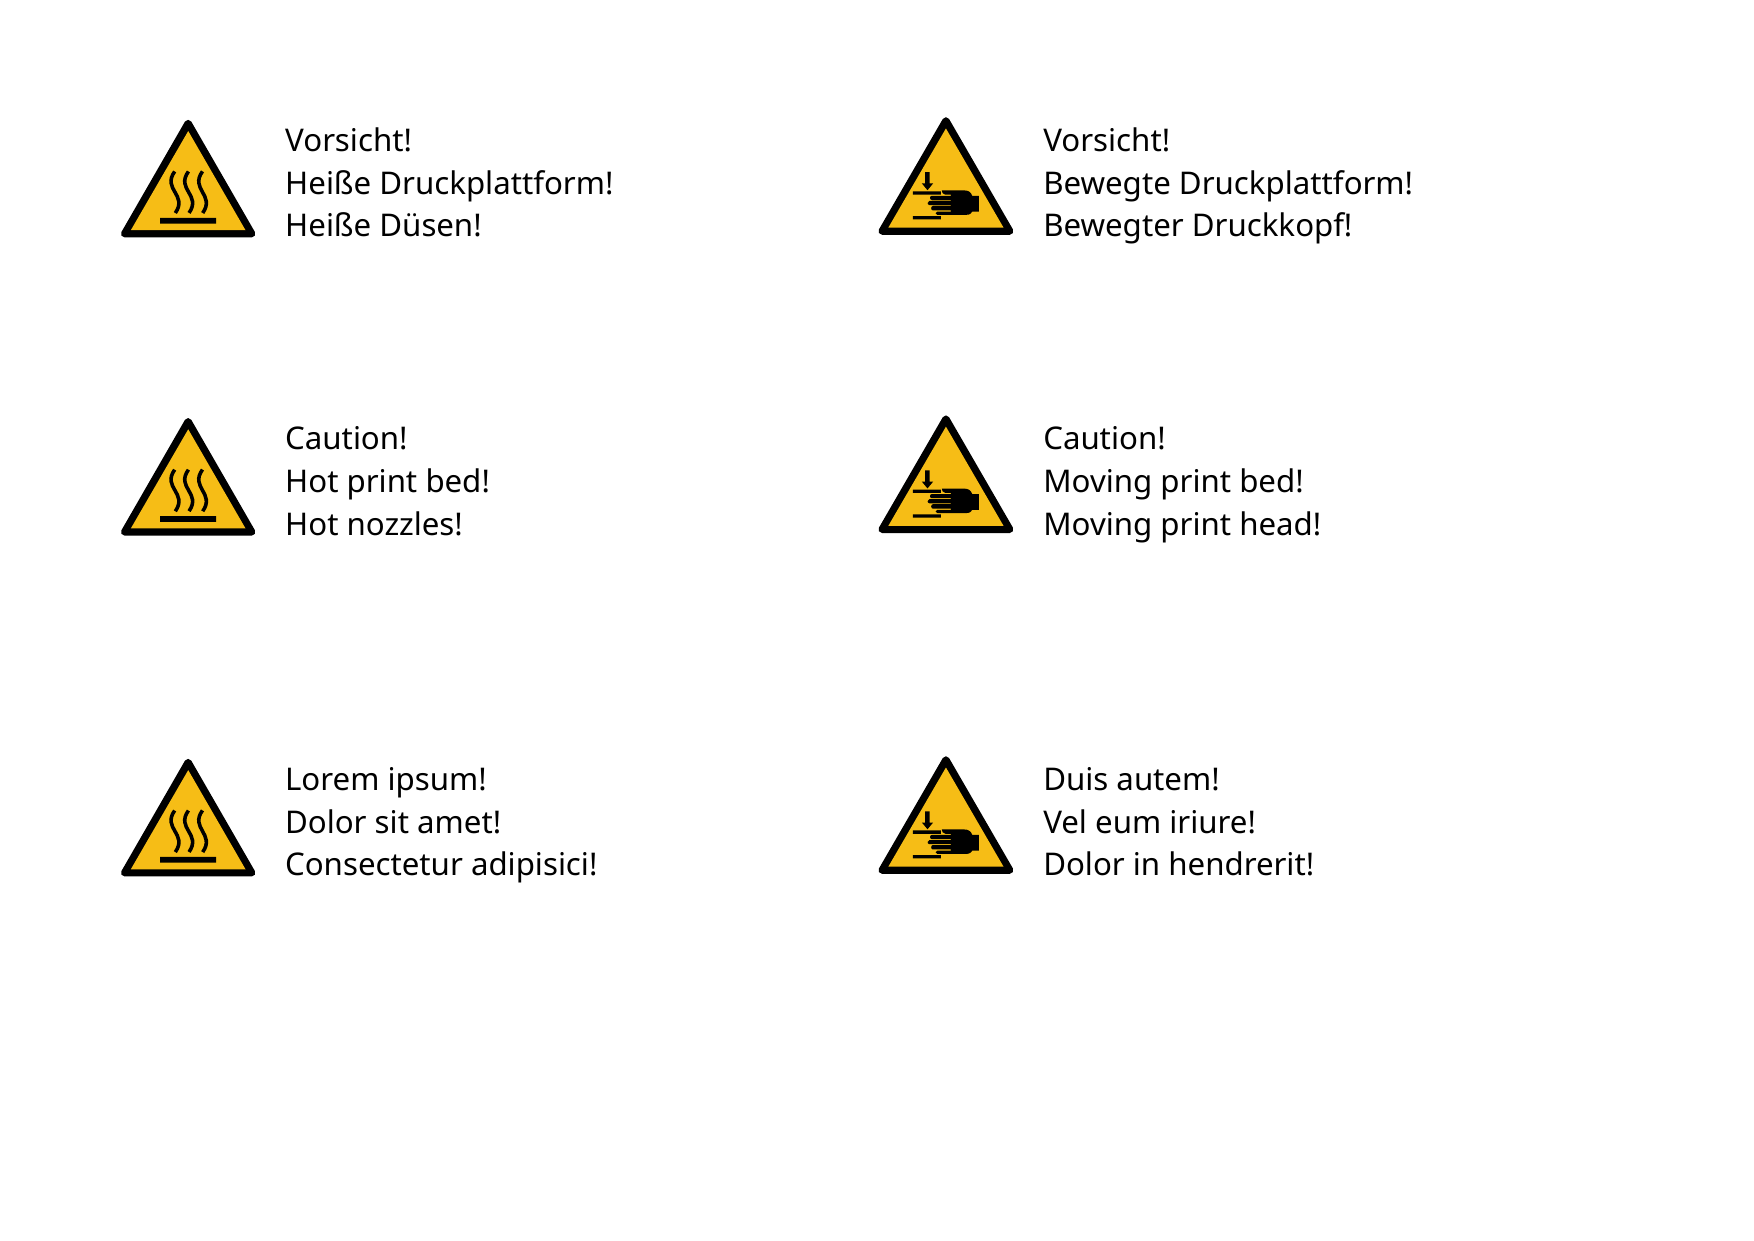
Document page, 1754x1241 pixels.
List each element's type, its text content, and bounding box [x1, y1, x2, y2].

text Moving print bed! [974, 459, 1636, 502]
text Heiße Düsen! [118, 203, 877, 246]
text [877, 757, 942, 800]
text [877, 800, 917, 842]
text Vorsicht! [950, 118, 1636, 161]
text [877, 416, 943, 459]
text Vel eum iriure! [974, 800, 1636, 842]
text Caution! [949, 416, 1636, 459]
text Bewegte Druckplattform! [974, 161, 1636, 203]
text Hot nozzles! [118, 502, 877, 544]
text Duis autem! [950, 757, 1636, 800]
text [118, 459, 161, 502]
text Dolor sit amet! [215, 800, 877, 842]
text Hot print bed! [215, 459, 877, 502]
text Lorem ipsum! [118, 757, 877, 800]
text Heiße Druckplattform! [215, 161, 877, 203]
text [877, 118, 942, 161]
text Dolor in hendrerit! [877, 842, 1636, 885]
text [118, 800, 161, 842]
text Moving print head! [877, 502, 1636, 544]
text [877, 161, 917, 203]
text Caution! [118, 416, 877, 459]
text Vorsicht! [118, 118, 877, 161]
text [118, 161, 161, 203]
text [877, 459, 918, 502]
text Consectetur adipisici! [118, 842, 877, 885]
text Bewegter Druckkopf! [877, 203, 1636, 246]
